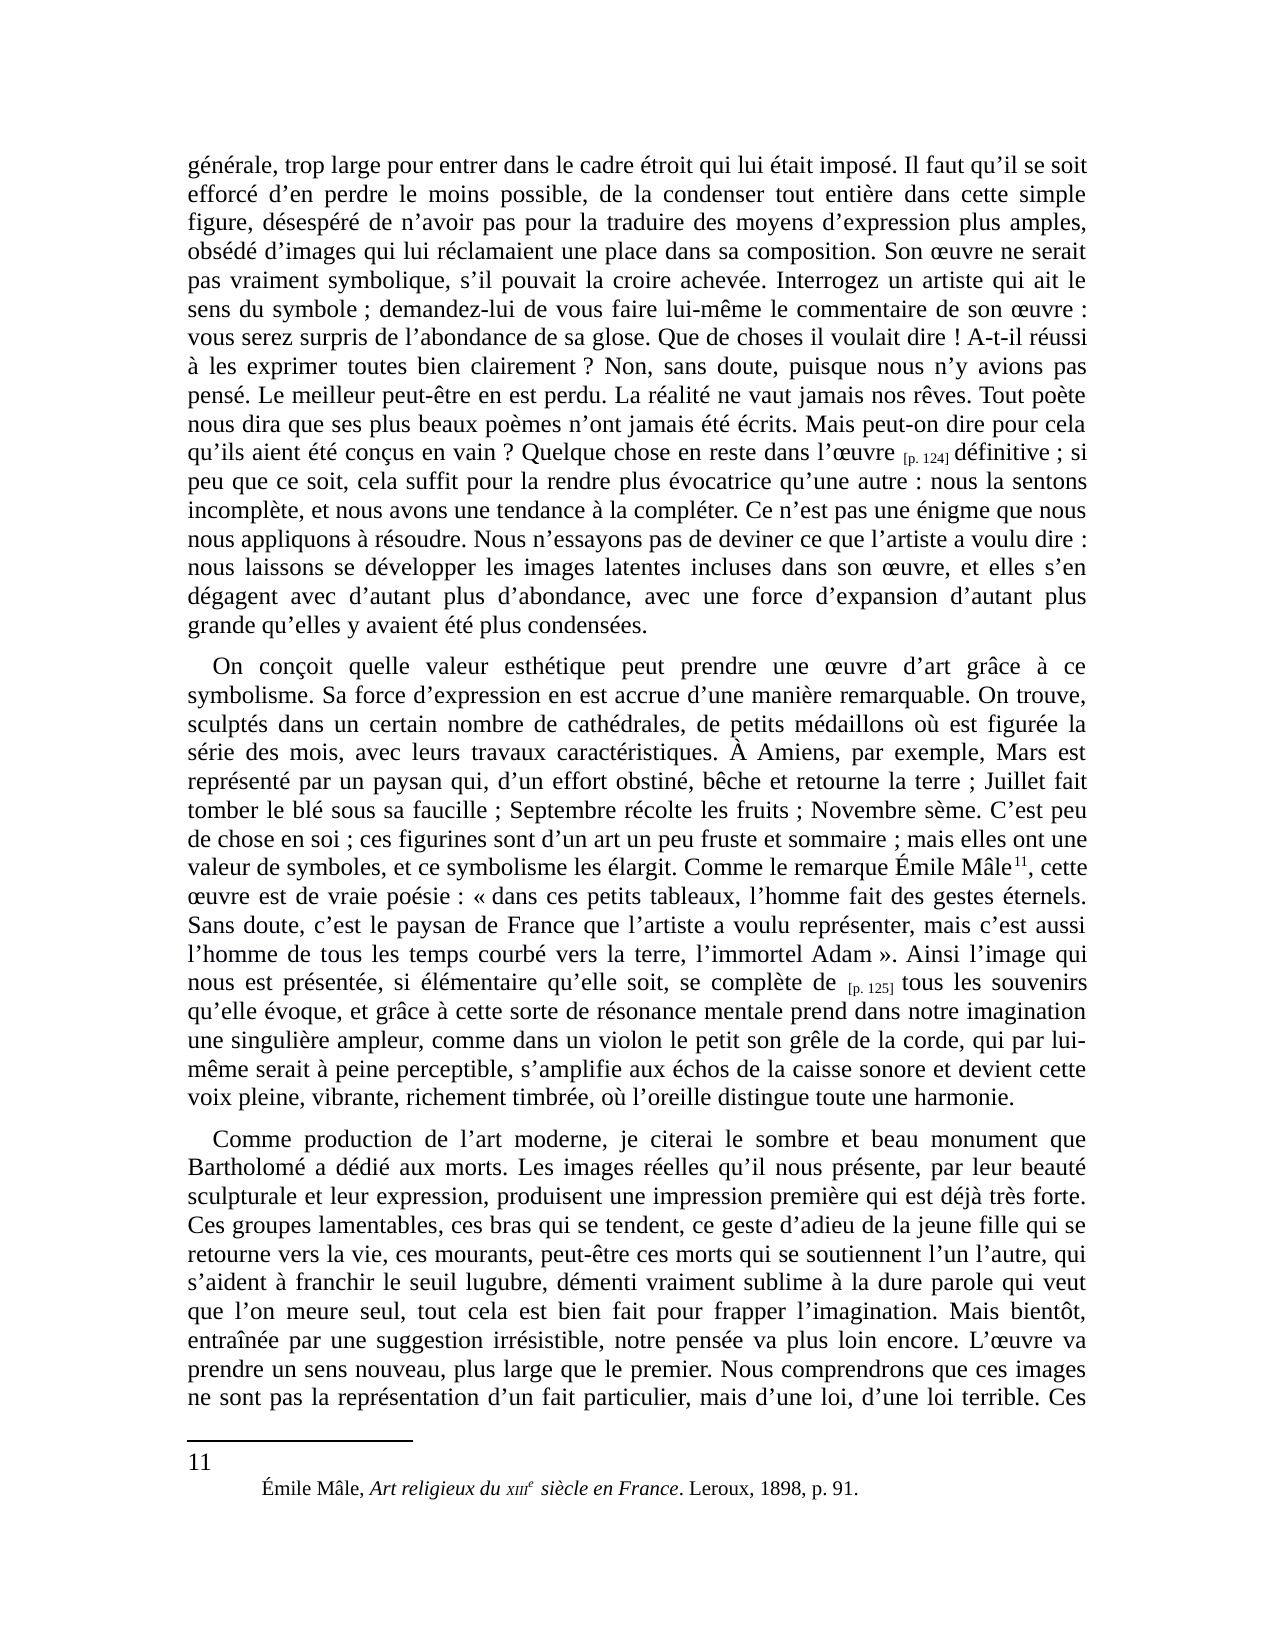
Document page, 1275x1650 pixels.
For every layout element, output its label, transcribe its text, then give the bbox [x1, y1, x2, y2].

text Comme production de l’art moderne, je citerai le sombre et beau monument que Bartholomé a dédié aux morts. Les images réelles qu’il nous présente, par leur beauté sculpturale et leur expression, produisent une impression première qui est déjà très forte. Ces groupes lamentables, ces bras qui se tendent, ce geste d’adieu de la jeune fille qui se retourne vers la vie, ces mourants, peut-être ces morts qui se soutiennent l’un l’autre, qui s’aident à franchir le seuil lugubre, démenti vraiment sublime à la dure parole qui veut que l’on meure seul, tout cela est bien fait pour frapper l’imagination. Mais bientôt, entraînée par une suggestion irrésistible, notre pensée va plus loin encore. L’œuvre va prendre un sens nouveau, plus large que le premier. Nous comprendrons que ces images ne sont pas la représentation d’un fait particulier, mais d’une loi, d’une loi terrible. Ces [187, 1124, 1087, 1411]
text On conçoit quelle valeur esthétique peut prendre une œuvre d’art grâce à ce symbolisme. Sa force d’expression en est accrue d’une manière remarquable. On trouve, sculptés dans un certain nombre de cathédrales, de petits médaillons où est figurée la série des mois, avec leurs travaux caractéristiques. À Amiens, par exemple, Mars est représenté par un paysan qui, d’un effort obstiné, bêche et retourne la terre ; Juillet fait tomber le blé sous sa faucille ; Septembre récolte les fruits ; Novembre sème. C’est peu de chose en soi ; ces figurines sont d’un art un peu fruste et sommaire ; mais elles ont une valeur de symboles, et ce symbolisme les élargit. Comme le remarque Émile Mâle, cette œuvre est de vraie poésie : « dans ces petits tableaux, l’homme fait des gestes éternels. Sans doute, c’est le paysan de France que l’artiste a voulu représenter, mais c’est aussi l’homme de tous les temps courbé vers la terre, l’immortel Adam ». Ainsi l’image qui nous est présentée, si élémentaire qu’elle soit, se complète de [p. 125] tous les souvenirs qu’elle évoque, et grâce à cette sorte de résonance mentale prend dans notre imagination une singulière ampleur, comme dans un violon le petit son grêle de la corde, qui par lui-même serait à peine perceptible, s’amplifie aux échos de la caisse sonore et devient cette voix pleine, vibrante, richement timbrée, où l’oreille distingue toute une harmonie. [187, 651, 1087, 1111]
text Émile Mâle, Art religieux du xiiie siècle en France. Leroux, 1898, p. 91. [187, 1476, 1087, 1500]
text générale, trop large pour entrer dans le cadre étroit qui lui était imposé. Il faut qu’il se soit efforcé d’en perdre le moins possible, de la condenser tout entière dans cette simple figure, désespéré de n’avoir pas pour la traduire des moyens d’expression plus amples, obsédé d’images qui lui réclamaient une place dans sa composition. Son œuvre ne serait pas vraiment symbolique, s’il pouvait la croire achevée. Interrogez un artiste qui ait le sens du symbole ; demandez-lui de vous faire lui-même le commentaire de son œuvre : vous serez surpris de l’abondance de sa glose. Que de choses il voulait dire ! A-t-il réussi à les exprimer toutes bien clairement ? Non, sans doute, puisque nous n’y avions pas pensé. Le meilleur peut-être en est perdu. La réalité ne vaut jamais nos rêves. Tout poète nous dira que ses plus beaux poèmes n’ont jamais été écrits. Mais peut-on dire pour cela qu’ils aient été conçus en vain ? Quelque chose en reste dans l’œuvre [p. 124] définitive ; si peu que ce soit, cela suffit pour la rendre plus évocatrice qu’une autre : nous la sentons incomplète, et nous avons une tendance à la compléter. Ce n’est pas une énigme que nous nous appliquons à résoudre. Nous n’essayons pas de deviner ce que l’artiste a voulu dire : nous laissons se développer les images latentes incluses dans son œuvre, et elles s’en dégagent avec d’autant plus d’abondance, avec une force d’expansion d’autant plus grande qu’elles y avaient été plus condensées. [187, 150, 1087, 639]
